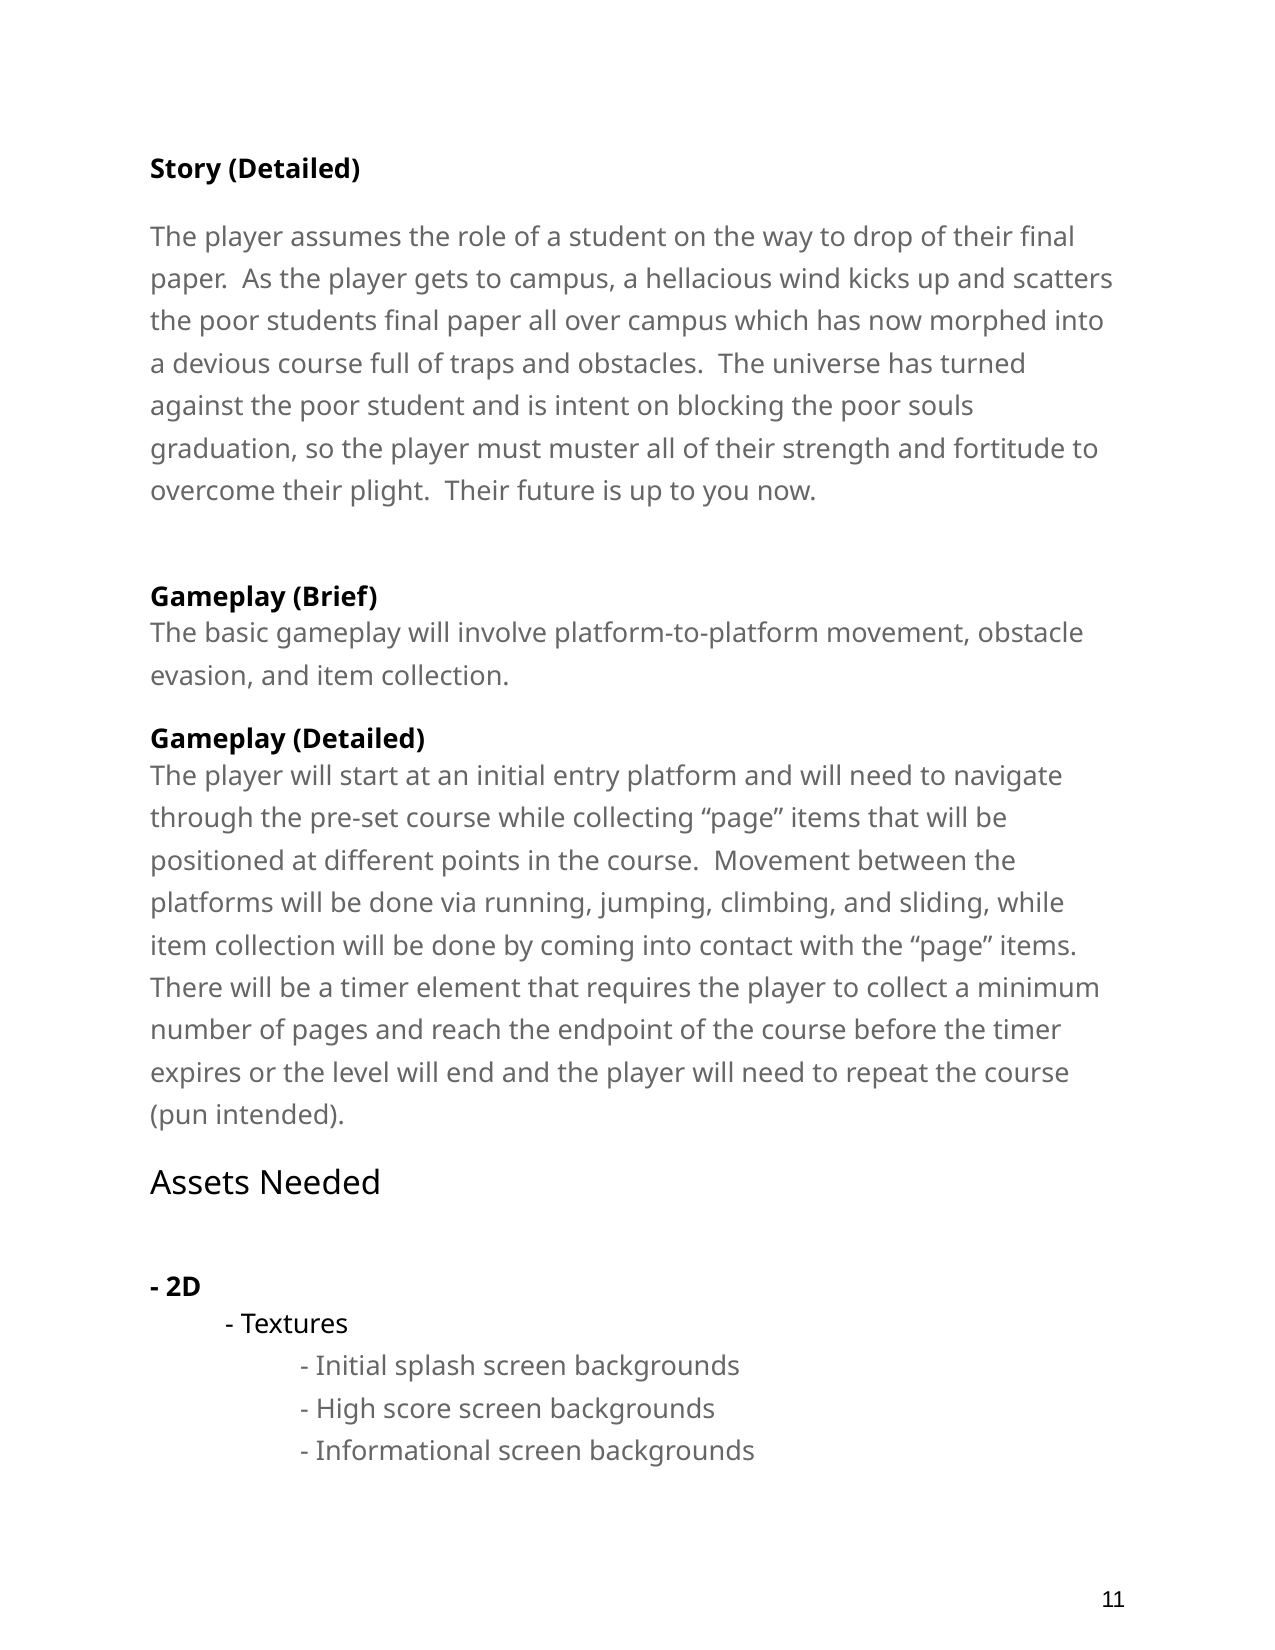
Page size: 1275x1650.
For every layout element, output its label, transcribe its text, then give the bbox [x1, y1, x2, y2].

text The basic gameplay will involve platform-to-platform movement, obstacle evasion, and item collection. [150, 614, 1125, 693]
subtitle Gameplay (Brief) [150, 577, 1125, 614]
text The player will start at an initial entry platform and will need to navigate through the pre-set course while collecting “page” items that will be positioned at different points in the course. Movement between the platforms will be done via running, jumping, climbing, and sliding, while item collection will be done by coming into contact with the “page” items. There will be a timer element that requires the player to collect a minimum number of pages and reach the endpoint of the course before the timer expires or the level will end and the player will need to repeat the course (pun intended). [150, 756, 1125, 1132]
subtitle - 2D [150, 1267, 1125, 1304]
text - Textures [150, 1304, 1125, 1341]
subtitle Story (Detailed) [150, 150, 1125, 187]
subtitle Assets Needed [150, 1159, 1125, 1204]
text - Initial splash screen backgrounds [150, 1347, 1125, 1384]
text - High score screen backgrounds [150, 1389, 1125, 1426]
text - Informational screen backgrounds [150, 1432, 1125, 1468]
text The player assumes the role of a student on the way to drop of their final paper. As the player gets to campus, a hellacious wind kicks up and scatters the poor students final paper all over campus which has now morphed into a devious course full of traps and obstacles. The universe has turned against the poor student and is intent on blocking the poor souls graduation, so the player must muster all of their strength and fortitude to overcome their plight. Their future is up to you now. [150, 217, 1125, 508]
subtitle Gameplay (Detailed) [150, 719, 1125, 756]
